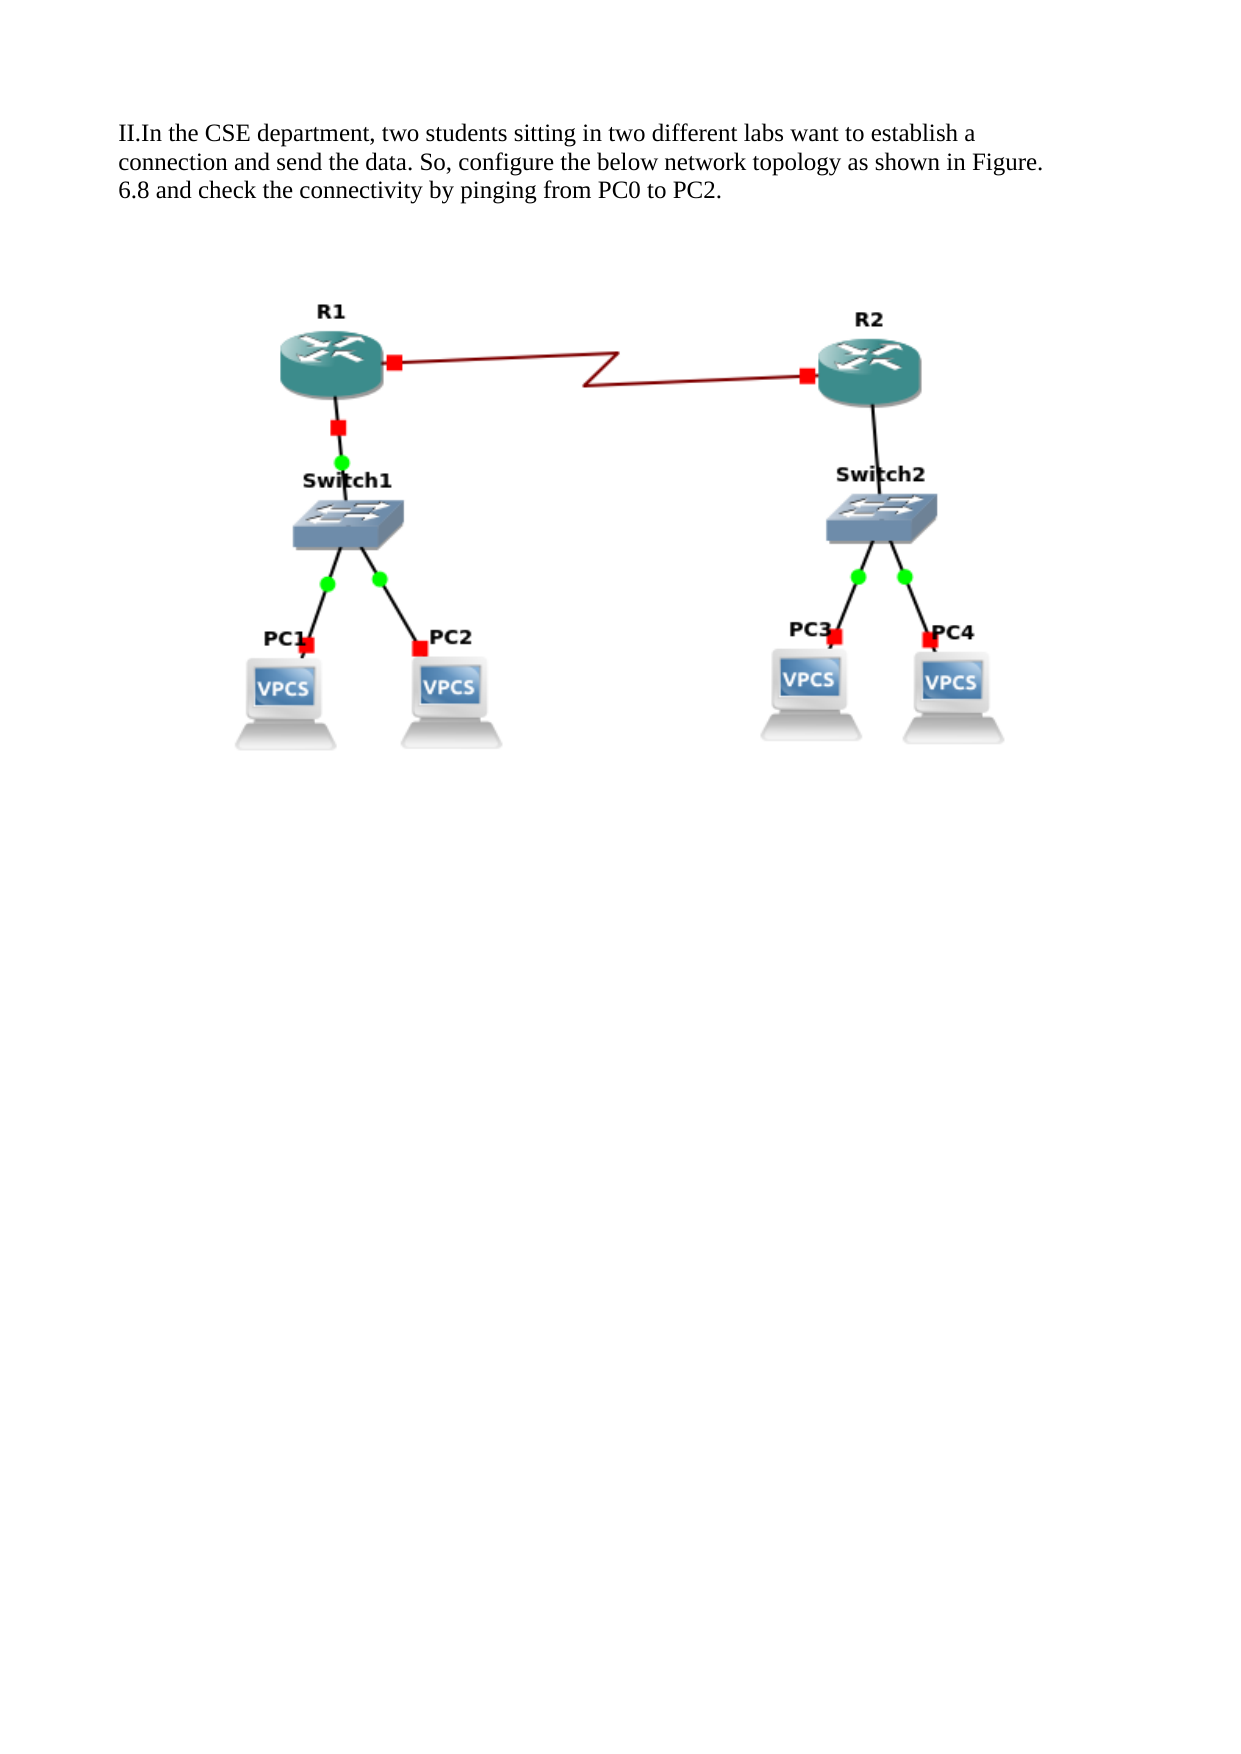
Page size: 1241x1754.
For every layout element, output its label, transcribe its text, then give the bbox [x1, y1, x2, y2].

text II.In the CSE department, two students sitting in two different labs want to establish a [118, 118, 1122, 147]
text 6.8 and check the connectivity by pinging from PC0 to PC2. [118, 176, 1122, 204]
picture [204, 261, 1036, 782]
text connection and send the data. So, configure the below network topology as shown in Figure. [118, 147, 1122, 176]
